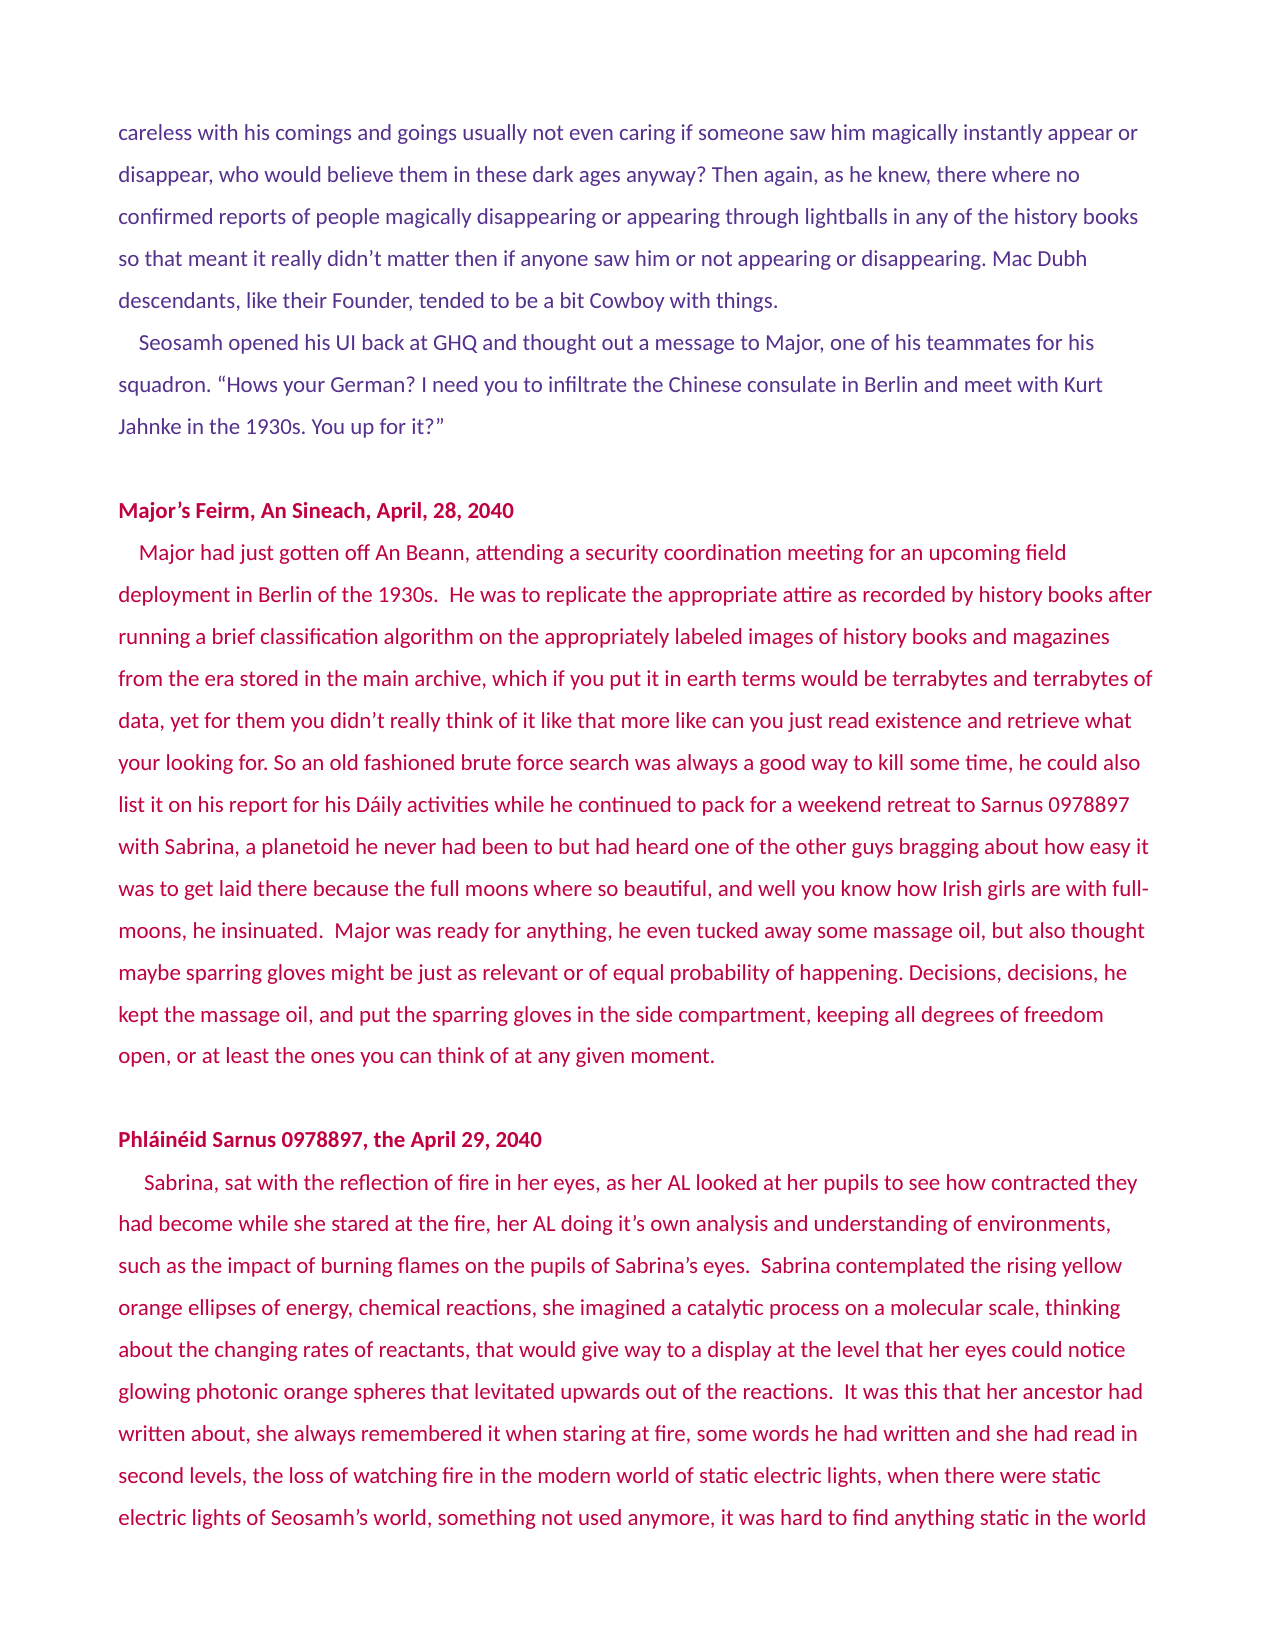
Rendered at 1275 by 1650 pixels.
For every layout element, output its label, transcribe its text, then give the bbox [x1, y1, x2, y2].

text Phláinéid Sarnus 0978897, the April 29, 2040 [118, 1084, 1157, 1154]
text careless with his comings and goings usually not even caring if someone saw him magically instantly appear or disappear, who would believe them in these dark ages anyway? Then again, as he knew, there where no confirmed reports of people magically disappearing or appearing through lightballs in any of the history books so that meant it really didn’t matter then if anyone saw him or not appearing or disappearing. Mac Dubh descendants, like their Founder, tended to be a bit Cowboy with things. [118, 118, 1157, 314]
text Sabrina, sat with the reflection of fire in her eyes, as her AL looked at her pupils to see how contracted they had become while she stared at the fire, her AL doing it’s own analysis and understanding of environments, such as the impact of burning flames on the pupils of Sabrina’s eyes. Sabrina contemplated the rising yellow orange ellipses of energy, chemical reactions, she imagined a catalytic process on a molecular scale, thinking about the changing rates of reactants, that would give way to a display at the level that her eyes could notice glowing photonic orange spheres that levitated upwards out of the reactions. It was this that her ancestor had written about, she always remembered it when staring at fire, some words he had written and she had read in second levels, the loss of watching fire in the modern world of static electric lights, when there were static electric lights of Seosamh’s world, something not used anymore, it was hard to find anything static in the world [118, 1168, 1157, 1531]
text Seosamh opened his UI back at GHQ and thought out a message to Major, one of his teammates for his squadron. “Hows your German? I need you to infiltrate the Chinese consulate in Berlin and meet with Kurt Jahnke in the 1930s. You up for it?” [118, 328, 1157, 440]
text Major’s Feirm, An Sineach, April, 28, 2040 [118, 496, 1157, 524]
text Major had just gotten off An Beann, attending a security coordination meeting for an upcoming field deployment in Berlin of the 1930s. He was to replicate the appropriate attire as recorded by history books after running a brief classification algorithm on the appropriately labeled images of history books and magazines from the era stored in the main archive, which if you put it in earth terms would be terrabytes and terrabytes of data, yet for them you didn’t really think of it like that more like can you just read existence and retrieve what your looking for. So an old fashioned brute force search was always a good way to kill some time, he could also list it on his report for his Dáily activities while he continued to pack for a weekend retreat to Sarnus 0978897 with Sabrina, a planetoid he never had been to but had heard one of the other guys bragging about how easy it was to get laid there because the full moons where so beautiful, and well you know how Irish girls are with full-moons, he insinuated. Major was ready for anything, he even tucked away some massage oil, but also thought maybe sparring gloves might be just as relevant or of equal probability of happening. Decisions, decisions, he kept the massage oil, and put the sparring gloves in the side compartment, keeping all degrees of freedom open, or at least the ones you can think of at any given moment. [118, 538, 1157, 1070]
